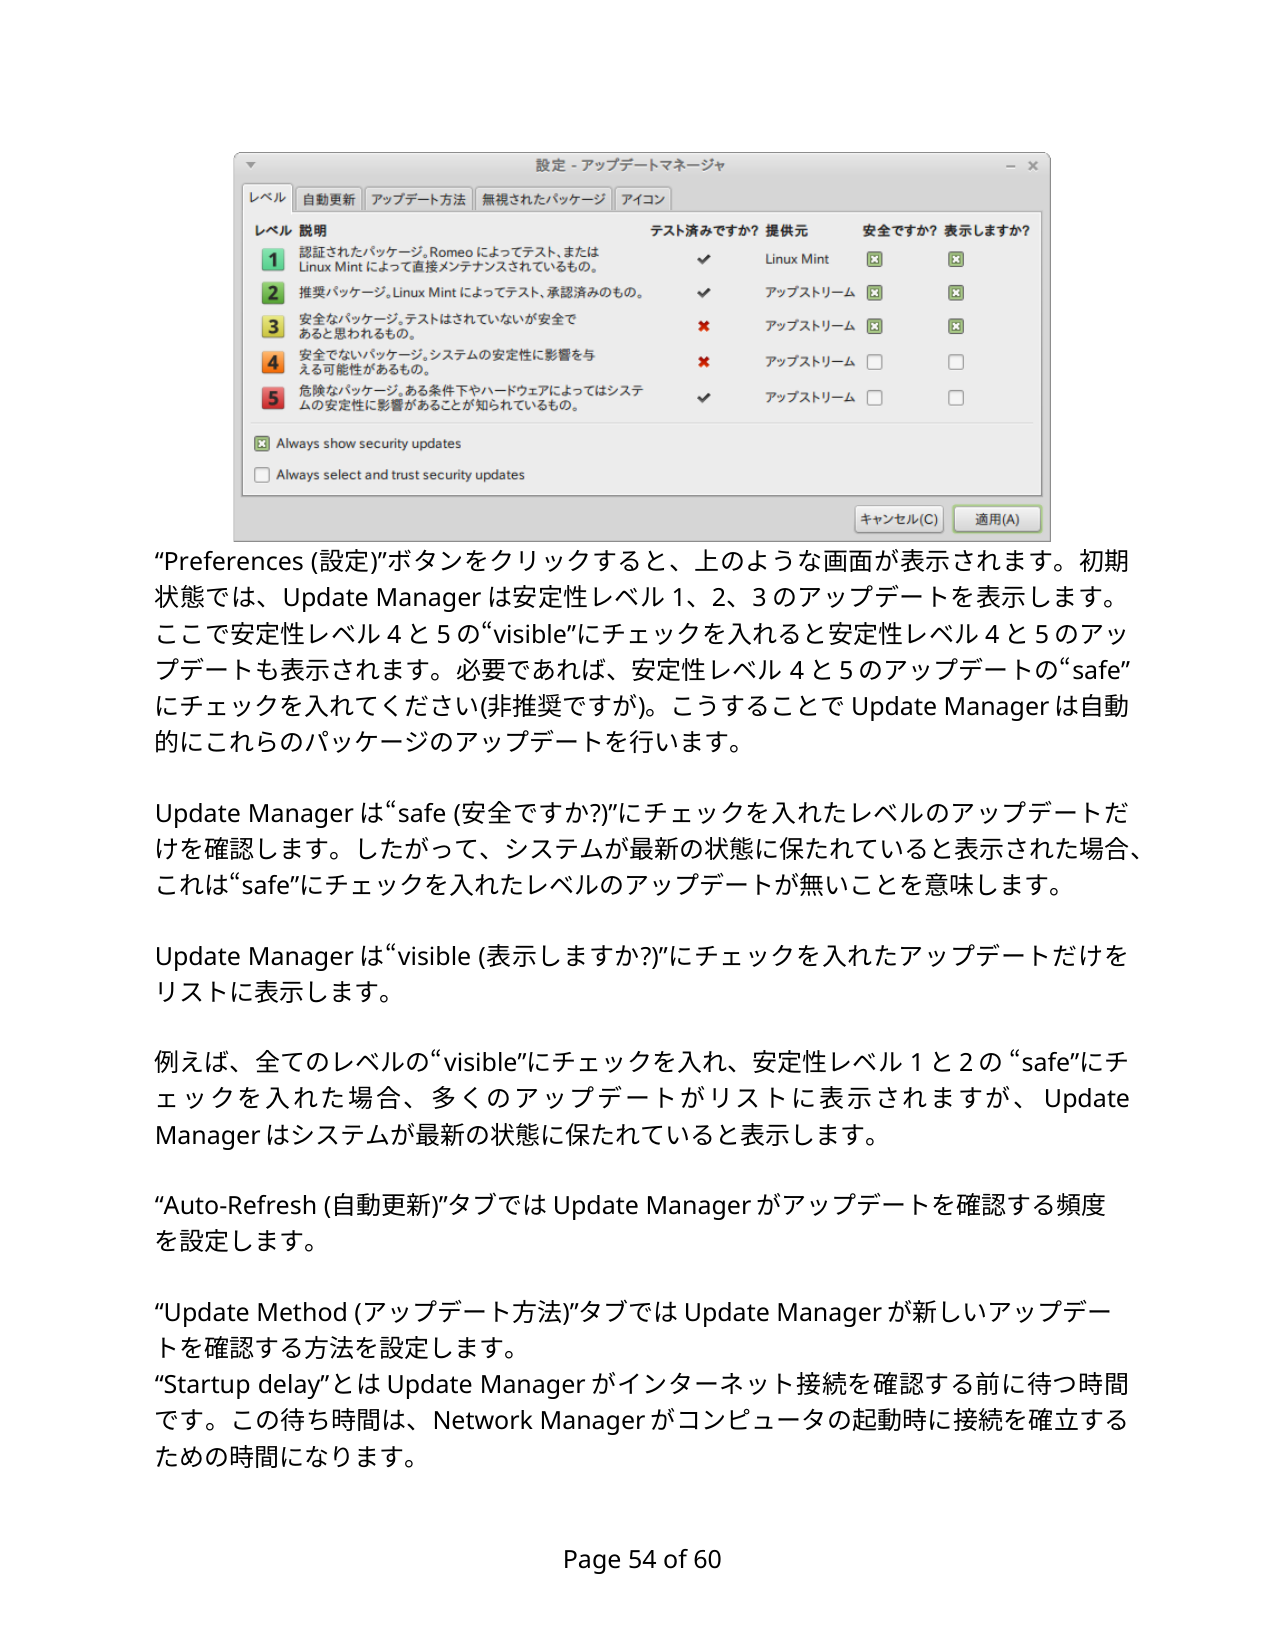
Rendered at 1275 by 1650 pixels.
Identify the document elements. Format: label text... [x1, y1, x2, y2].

text “Auto-Refresh (自動更新)”タブではUpdate Managerがアップデートを確認する頻度を設定します。 [154, 1185, 1130, 1258]
picture [233, 152, 1051, 542]
text “Startup delay”とはUpdate Managerがインターネット接続を確認する前に待つ時間です。この待ち時間は、Network Managerがコンピュータの起動時に接続を確立するための時間になります。 [154, 1364, 1130, 1473]
text Update Managerは“visible (表示しますか?)”にチェックを入れたアップデートだけをリストに表示します。 [154, 936, 1130, 1008]
text Update Managerは“safe (安全ですか?)”にチェックを入れたレベルのアップデートだけを確認します。したがって、システムが最新の状態に保たれていると表示された場合、これは“safe”にチェックを入れたレベルのアップデートが無いことを意味します。 [154, 793, 1130, 902]
